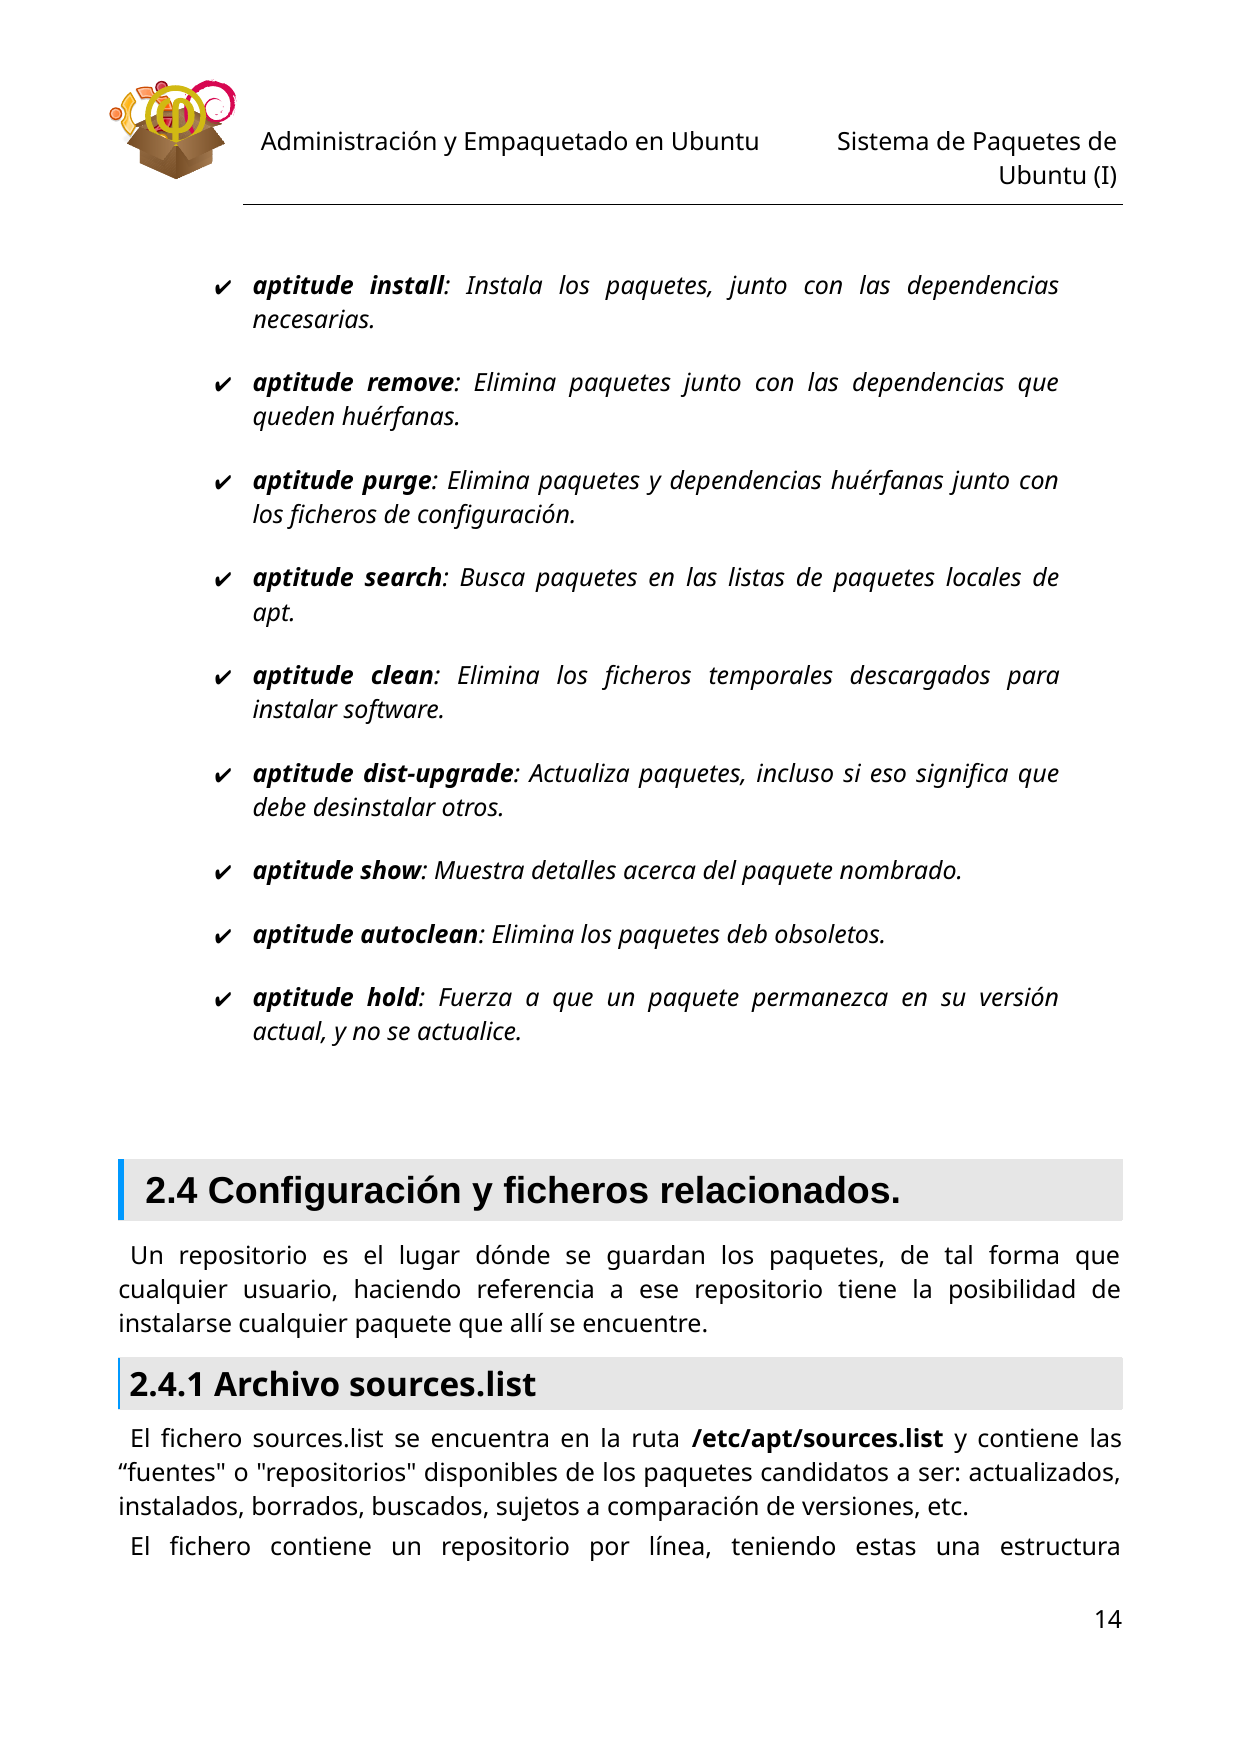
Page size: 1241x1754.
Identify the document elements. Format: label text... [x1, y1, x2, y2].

list aptitude hold: Fuerza a que un paquete permanezca en su versión actual, y no se actualice. [215, 980, 1063, 1048]
subtitle 2.4 Configuración y ficheros relacionados. [124, 1160, 1122, 1220]
list aptitude purge: Elimina paquetes y dependencias huérfanas junto con los ficheros de configuración. [215, 462, 1063, 531]
list aptitude dist-upgrade: Actualiza paquetes, incluso si eso significa que debe desinstalar otros. [215, 755, 1063, 823]
list aptitude install: Instala los paquetes, junto con las dependencias necesarias. [215, 267, 1063, 335]
subtitle 2.4.1 Archivo sources.list [120, 1359, 1122, 1409]
list aptitude show: Muestra detalles acerca del paquete nombrado. [215, 853, 1063, 887]
text El fichero contiene un repositorio por línea, teniendo estas una estructura [118, 1529, 1122, 1563]
list aptitude clean: Elimina los ficheros temporales descargados para instalar software. [215, 658, 1063, 726]
list aptitude search: Busca paquetes en las listas de paquetes locales de apt. [215, 560, 1063, 628]
text Un repositorio es el lugar dónde se guardan los paquetes, de tal forma que cualquier usuario, haciendo referencia a ese repositorio tiene la posibilidad de instalarse cualquier paquete que allí se encuentre. [118, 1238, 1122, 1340]
text El fichero sources.list se encuentra en la ruta /etc/apt/sources.list y contiene las “fuentes" o "repositorios" disponibles de los paquetes candidatos a ser: actualizados, instalados, borrados, buscados, sujetos a comparación de versiones, etc. [118, 1421, 1122, 1523]
list aptitude remove: Elimina paquetes junto con las dependencias que queden huérfanas. [215, 365, 1063, 433]
list aptitude autoclean: Elimina los paquetes deb obsoletos. [215, 916, 1063, 951]
